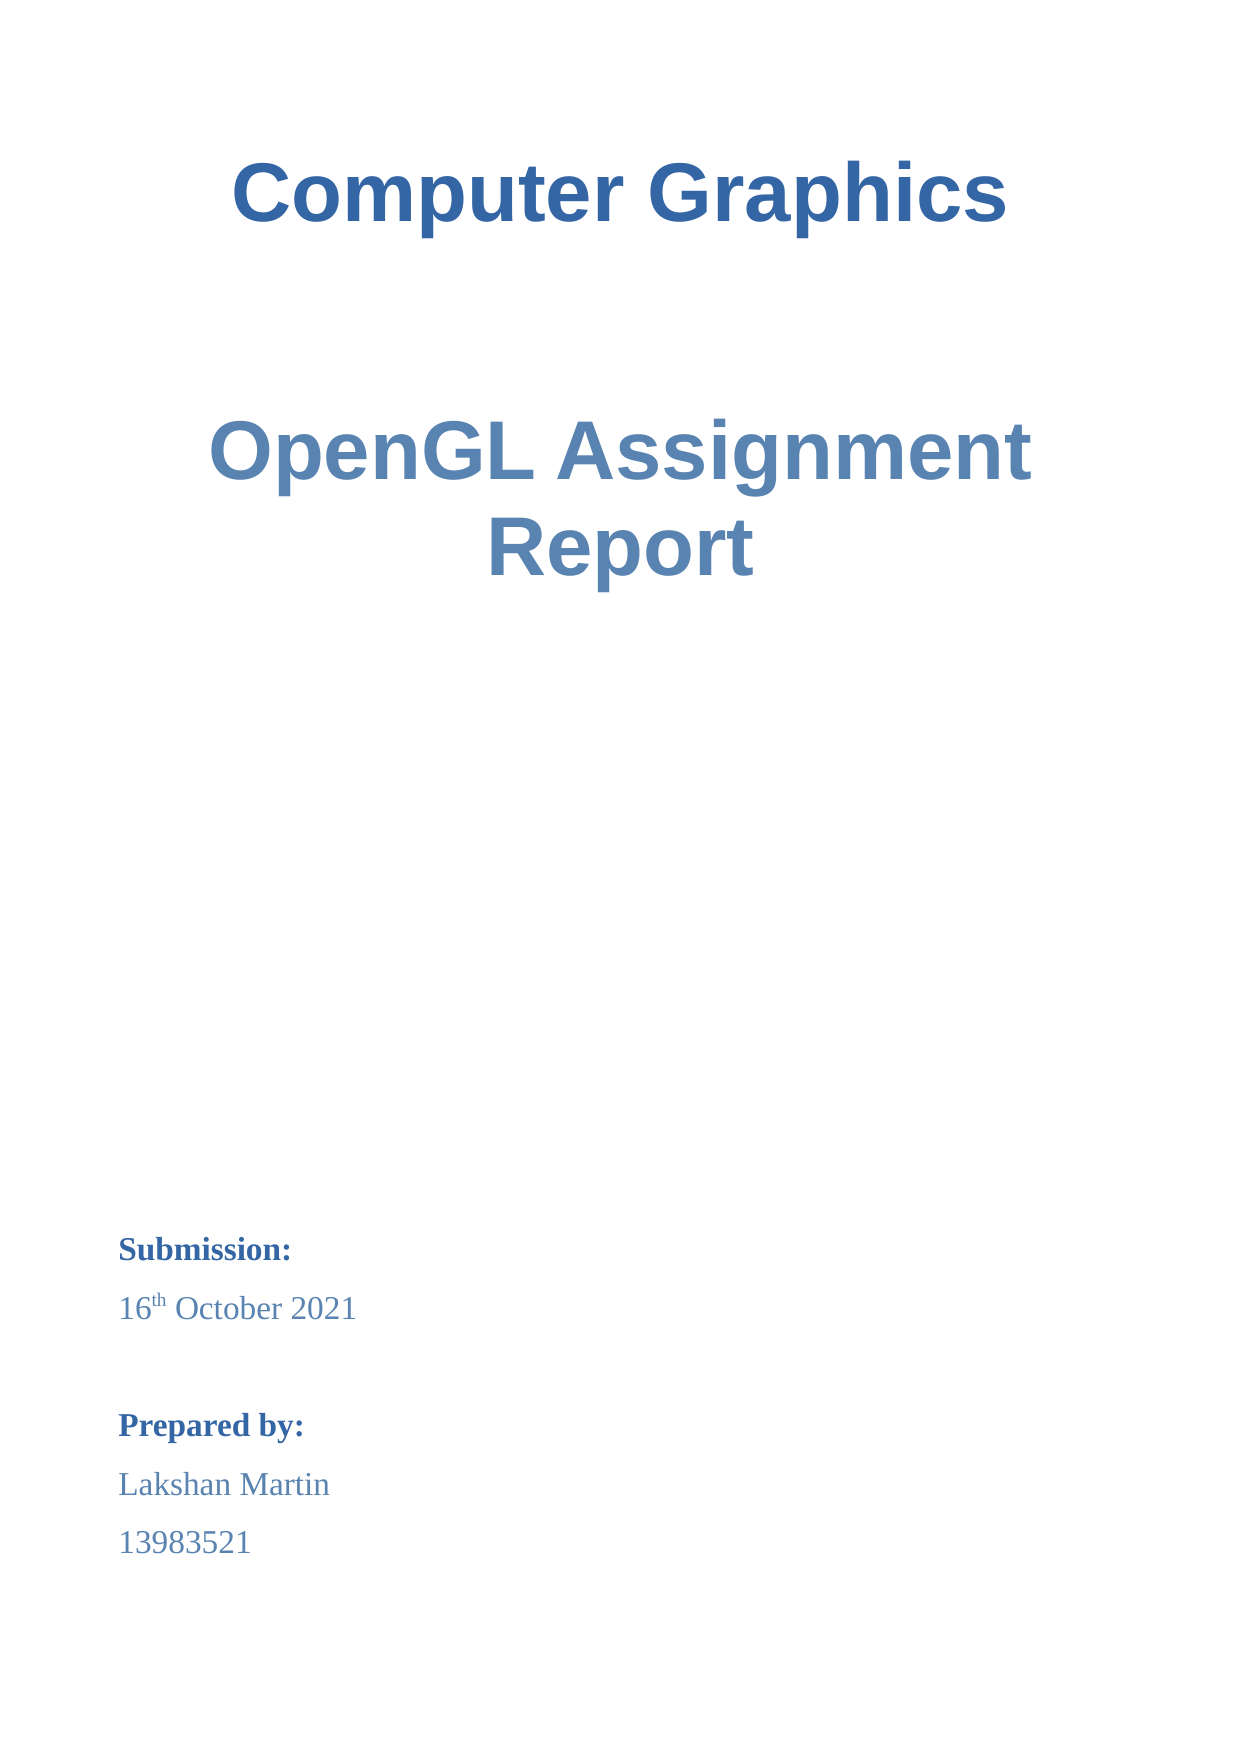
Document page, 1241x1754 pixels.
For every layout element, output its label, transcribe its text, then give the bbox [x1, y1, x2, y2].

text 13983521 [118, 1523, 1122, 1561]
text 16th October 2021 [118, 1288, 1122, 1326]
title OpenGL Assignment Report [118, 401, 1122, 593]
text Submission: [118, 1229, 1122, 1268]
text Lakshan Martin [118, 1464, 1122, 1502]
title Computer Graphics [118, 143, 1122, 239]
text Prepared by: [118, 1405, 1122, 1444]
